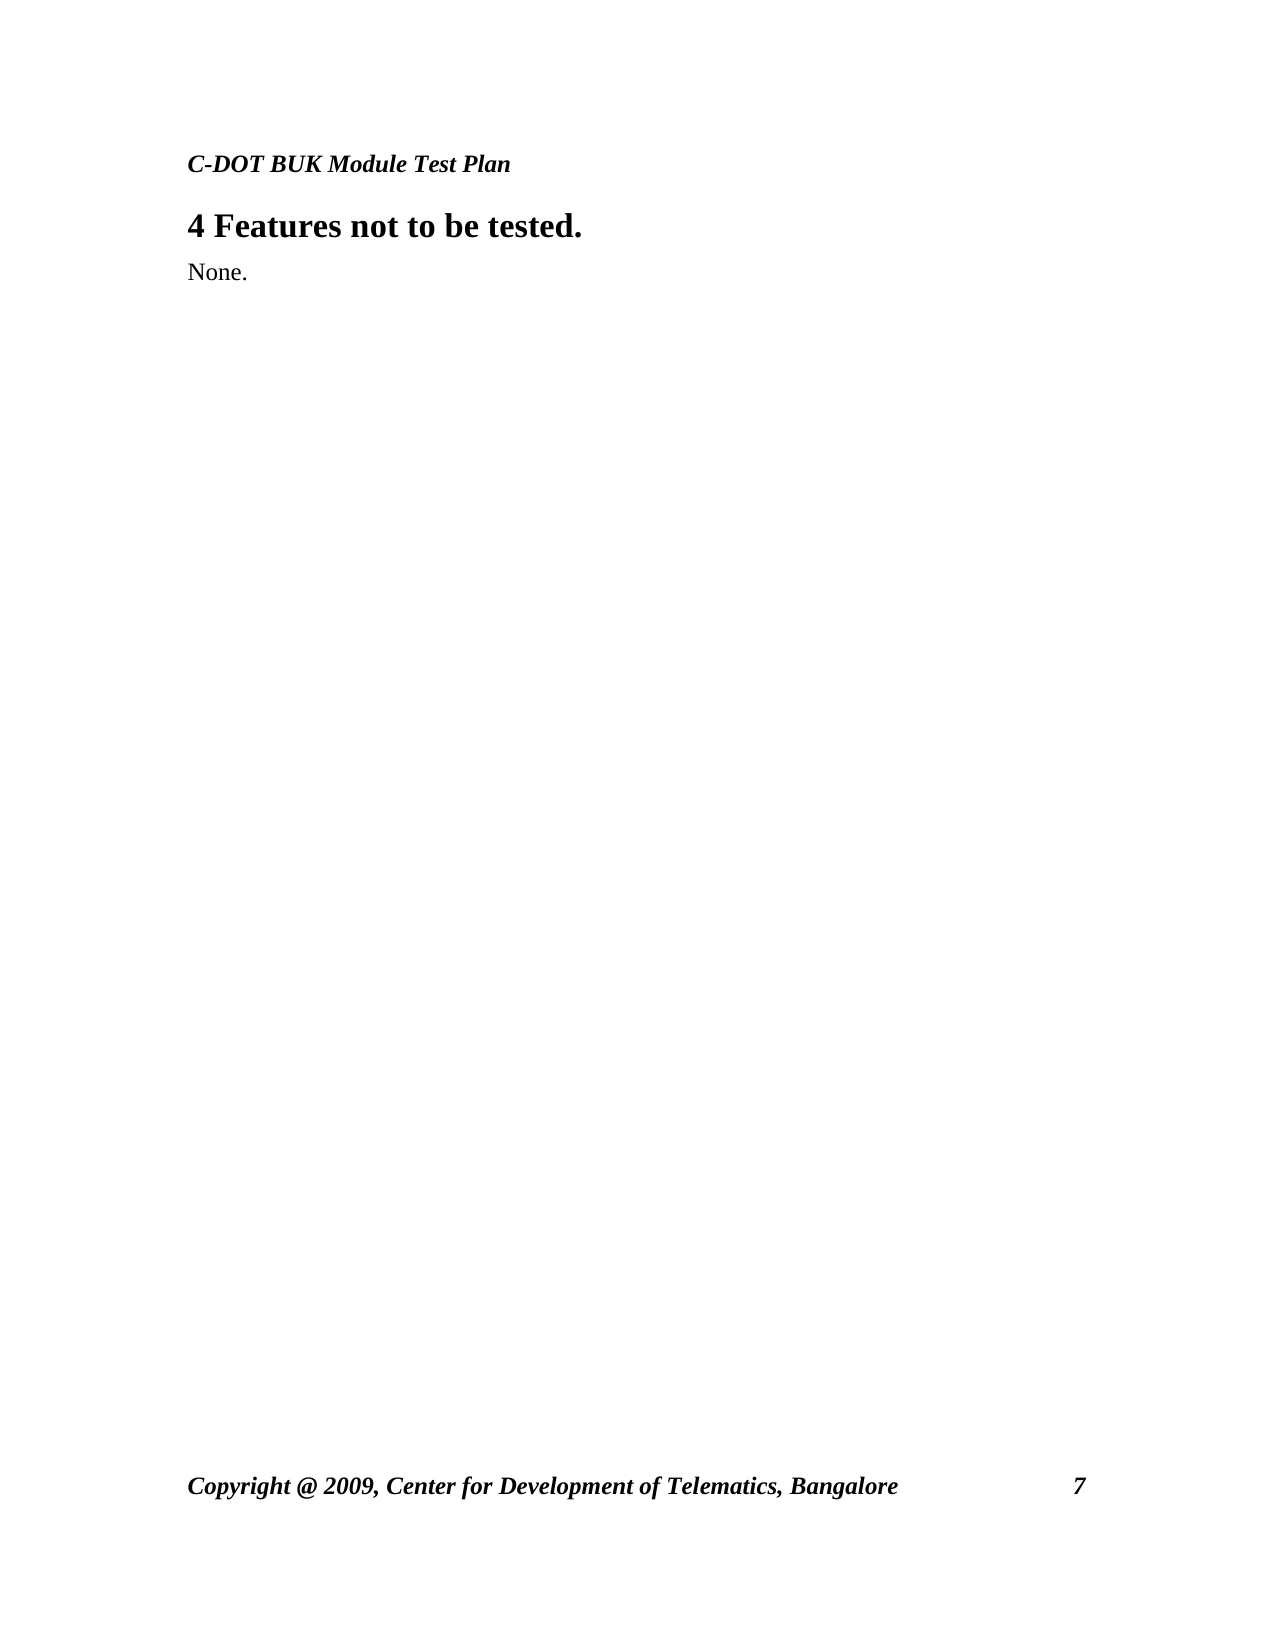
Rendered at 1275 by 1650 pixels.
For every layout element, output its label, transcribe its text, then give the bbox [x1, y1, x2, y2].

subtitle Features not to be tested. [187, 207, 1087, 245]
text None. [187, 258, 1087, 286]
